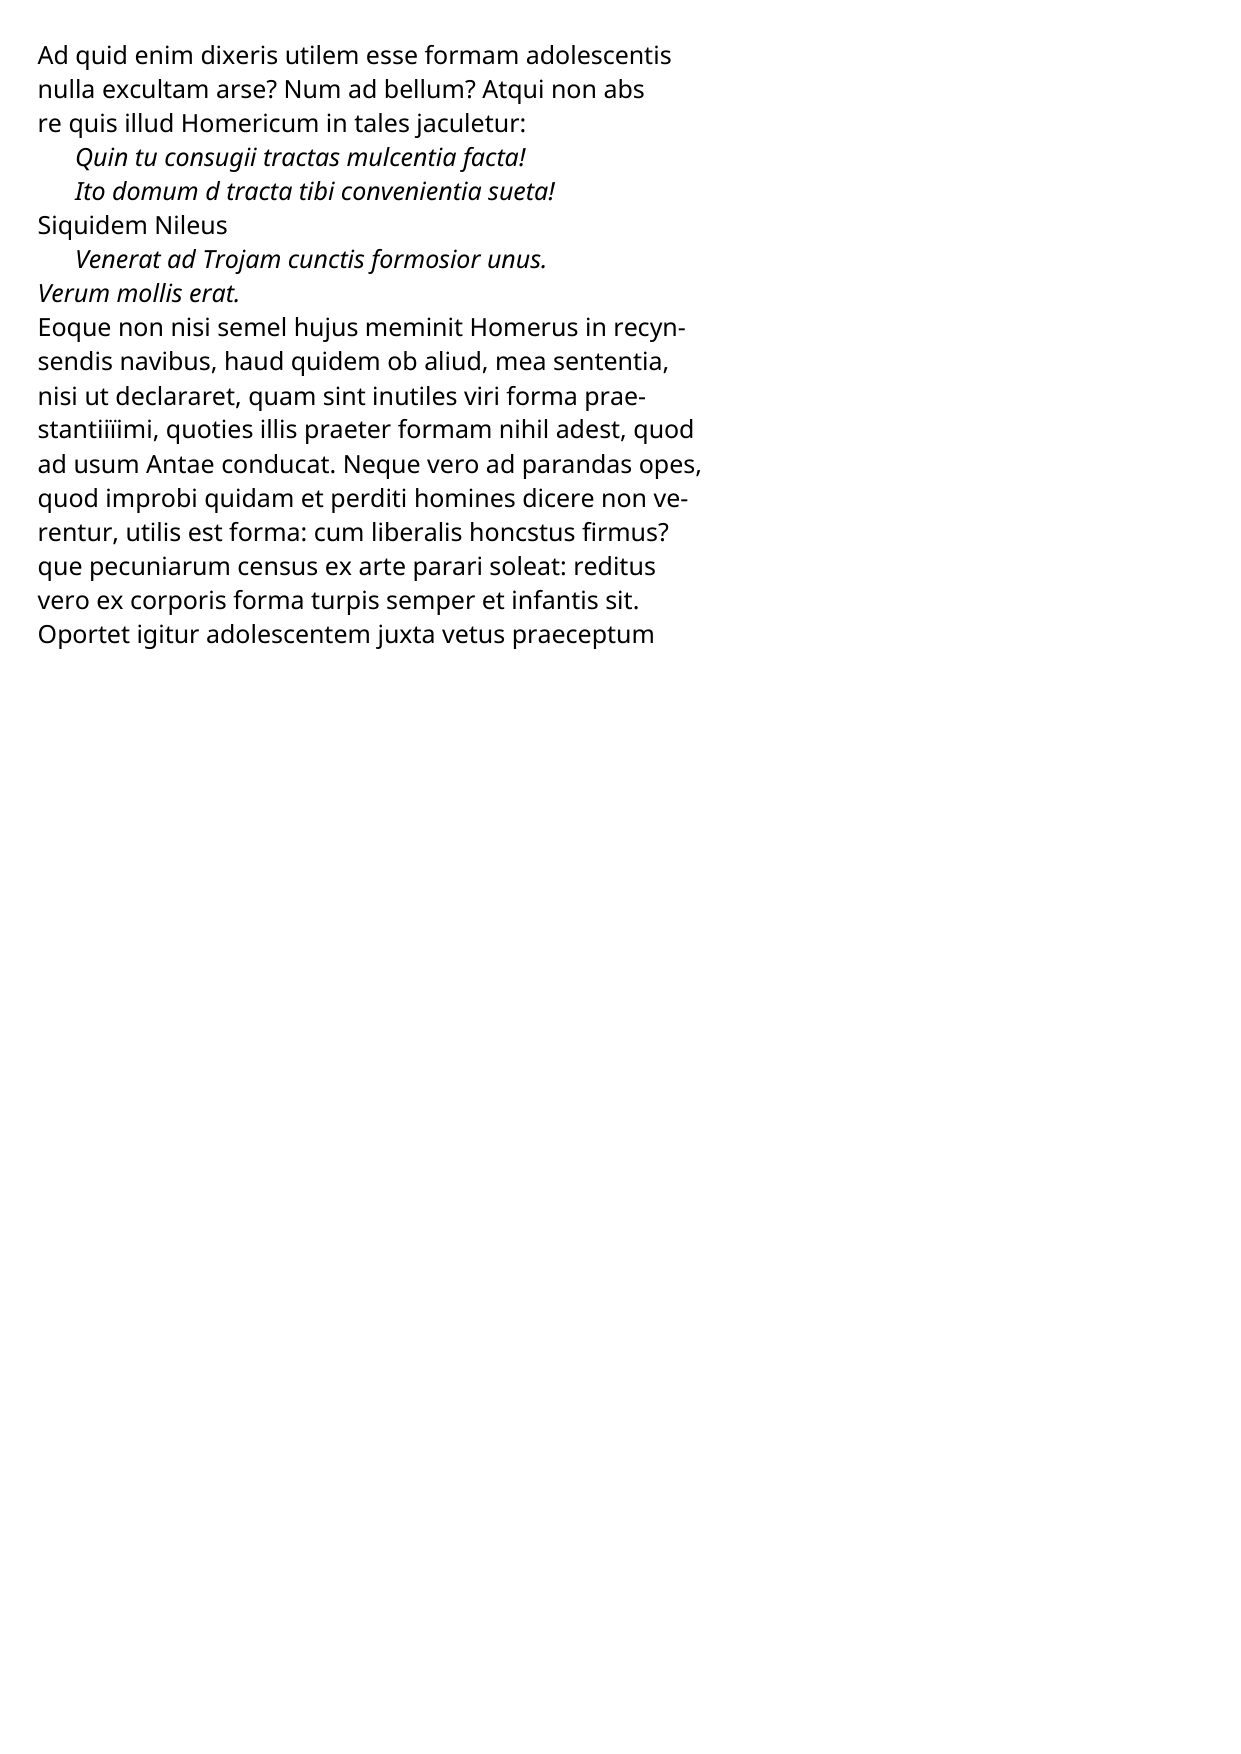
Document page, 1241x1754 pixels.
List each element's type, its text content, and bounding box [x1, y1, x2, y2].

text Quin tu consugii tractas mulcentia facta! [37, 140, 1203, 174]
text Eoque non nisi semel hujus meminit Homerus in recyn- sendis navibus, haud quidem ob aliud, mea sententia, nisi ut declararet, quam sint inutiles viri forma prae- stantiiïimi, quoties illis praeter formam nihil adest, quod ad usum Antae conducat. Neque vero ad parandas opes, quod improbi quidam et perditi homines dicere non ve- rentur, utilis est forma: cum liberalis honcstus firmus? que pecuniarum census ex arte parari soleat: reditus vero ex corporis forma turpis semper et infantis sit. Oportet igitur adolescentem juxta vetus praeceptum [37, 310, 1203, 651]
text Venerat ad Trojam cunctis formosior unus. Verum mollis erat. [37, 242, 1203, 310]
text Siquidem Nileus [37, 208, 1203, 242]
text Ito domum d tracta tibi convenientia sueta! [37, 174, 1203, 208]
text Ad quid enim dixeris utilem esse formam adolescentis nulla excultam arse? Num ad bellum? Atqui non abs re quis illud Homericum in tales jaculetur: [37, 37, 1203, 140]
